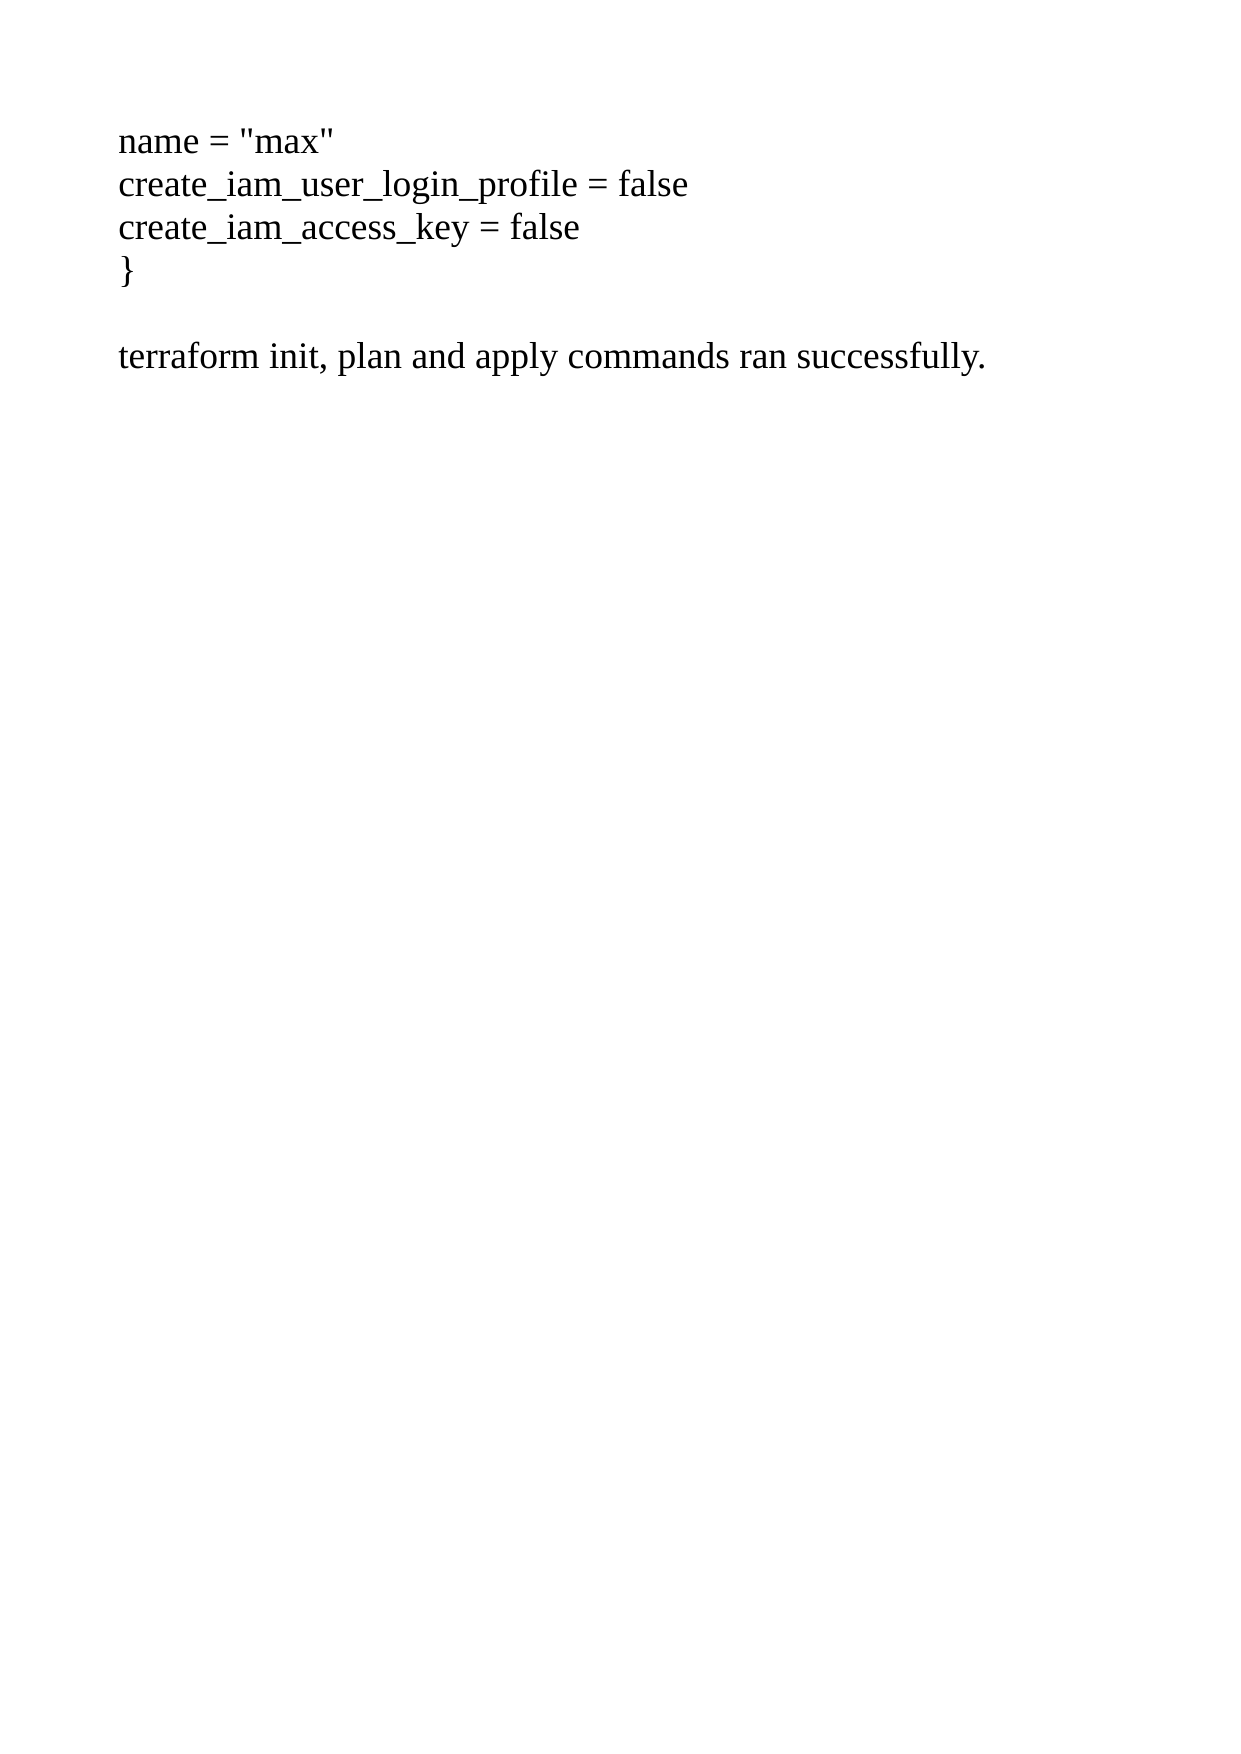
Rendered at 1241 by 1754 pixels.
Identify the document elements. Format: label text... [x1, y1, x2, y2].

text name = "max" [118, 118, 1122, 161]
text create_iam_user_login_profile = false [118, 161, 1122, 204]
text } [118, 247, 1122, 291]
text create_iam_access_key = false [118, 204, 1122, 247]
text terraform init, plan and apply commands ran successfully. [118, 334, 1122, 377]
